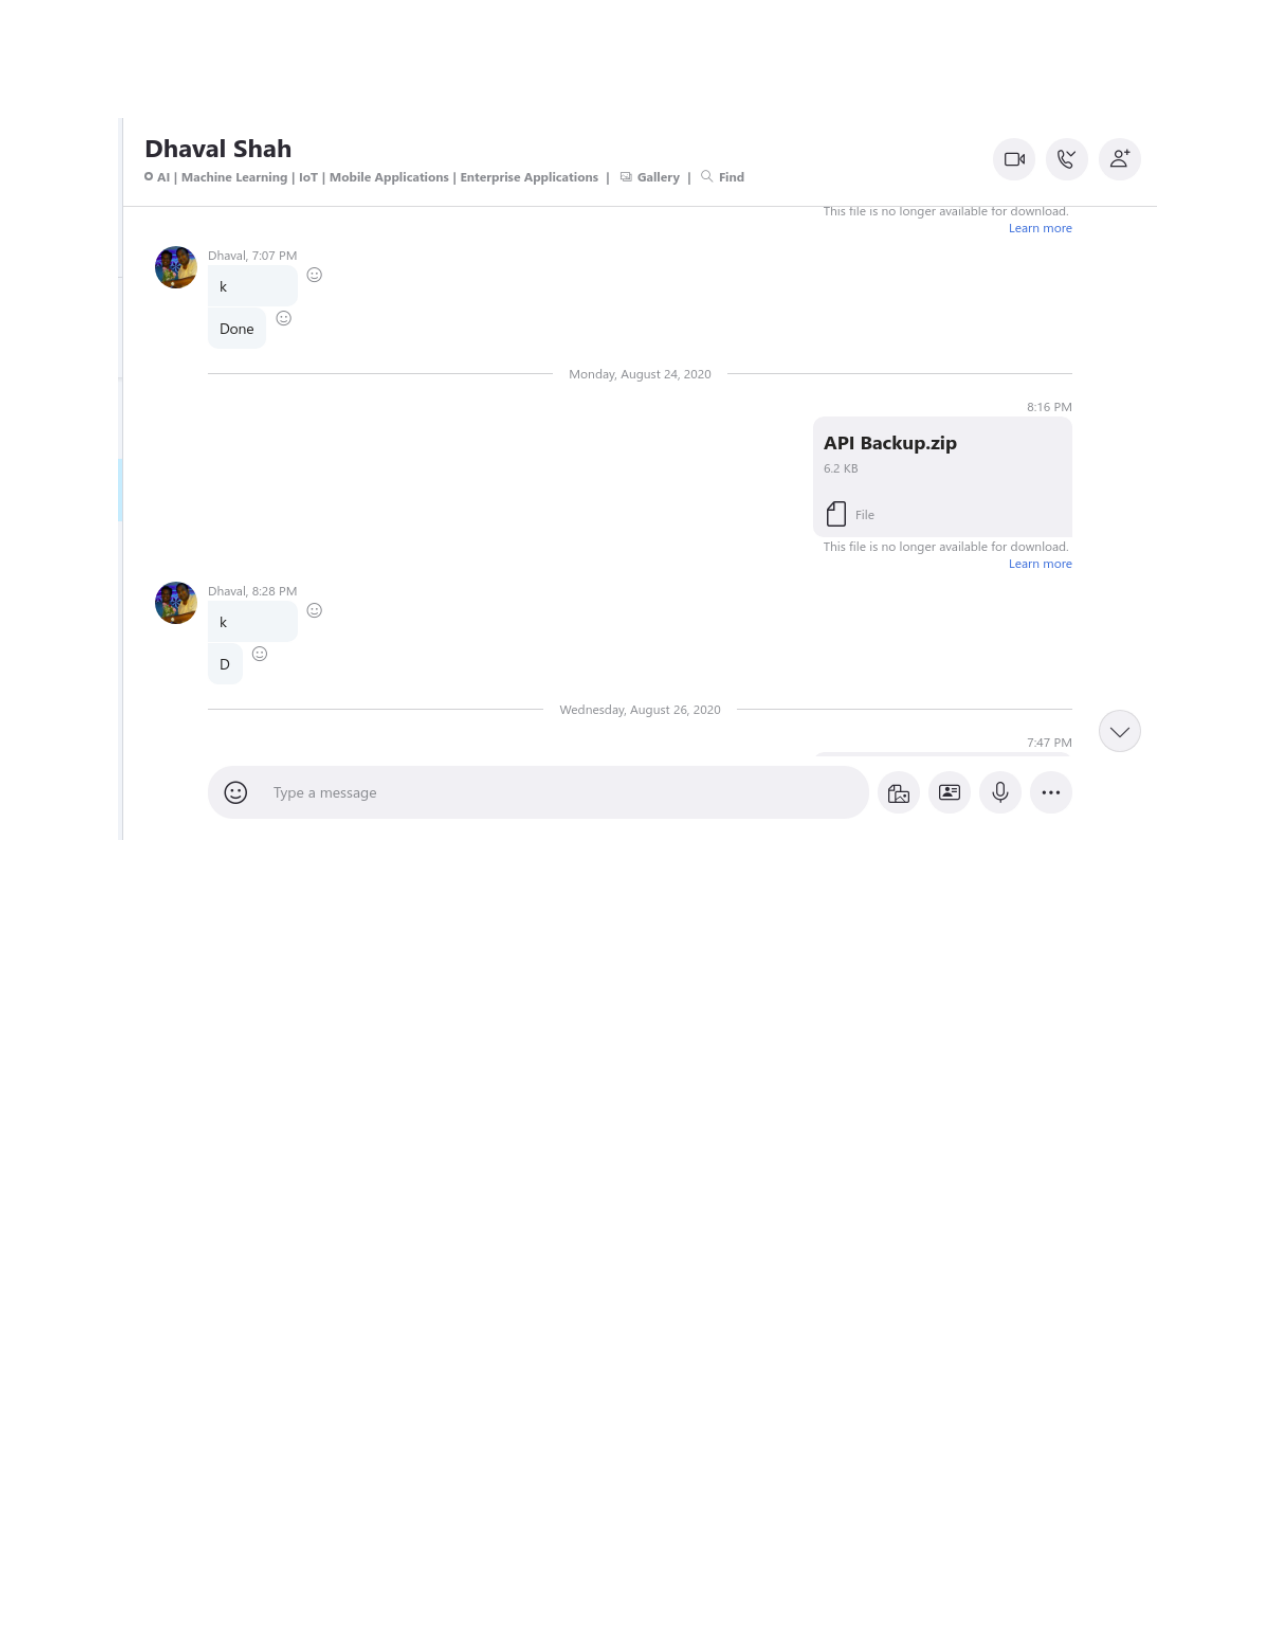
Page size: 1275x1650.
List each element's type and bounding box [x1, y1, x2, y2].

picture [118, 118, 1157, 840]
